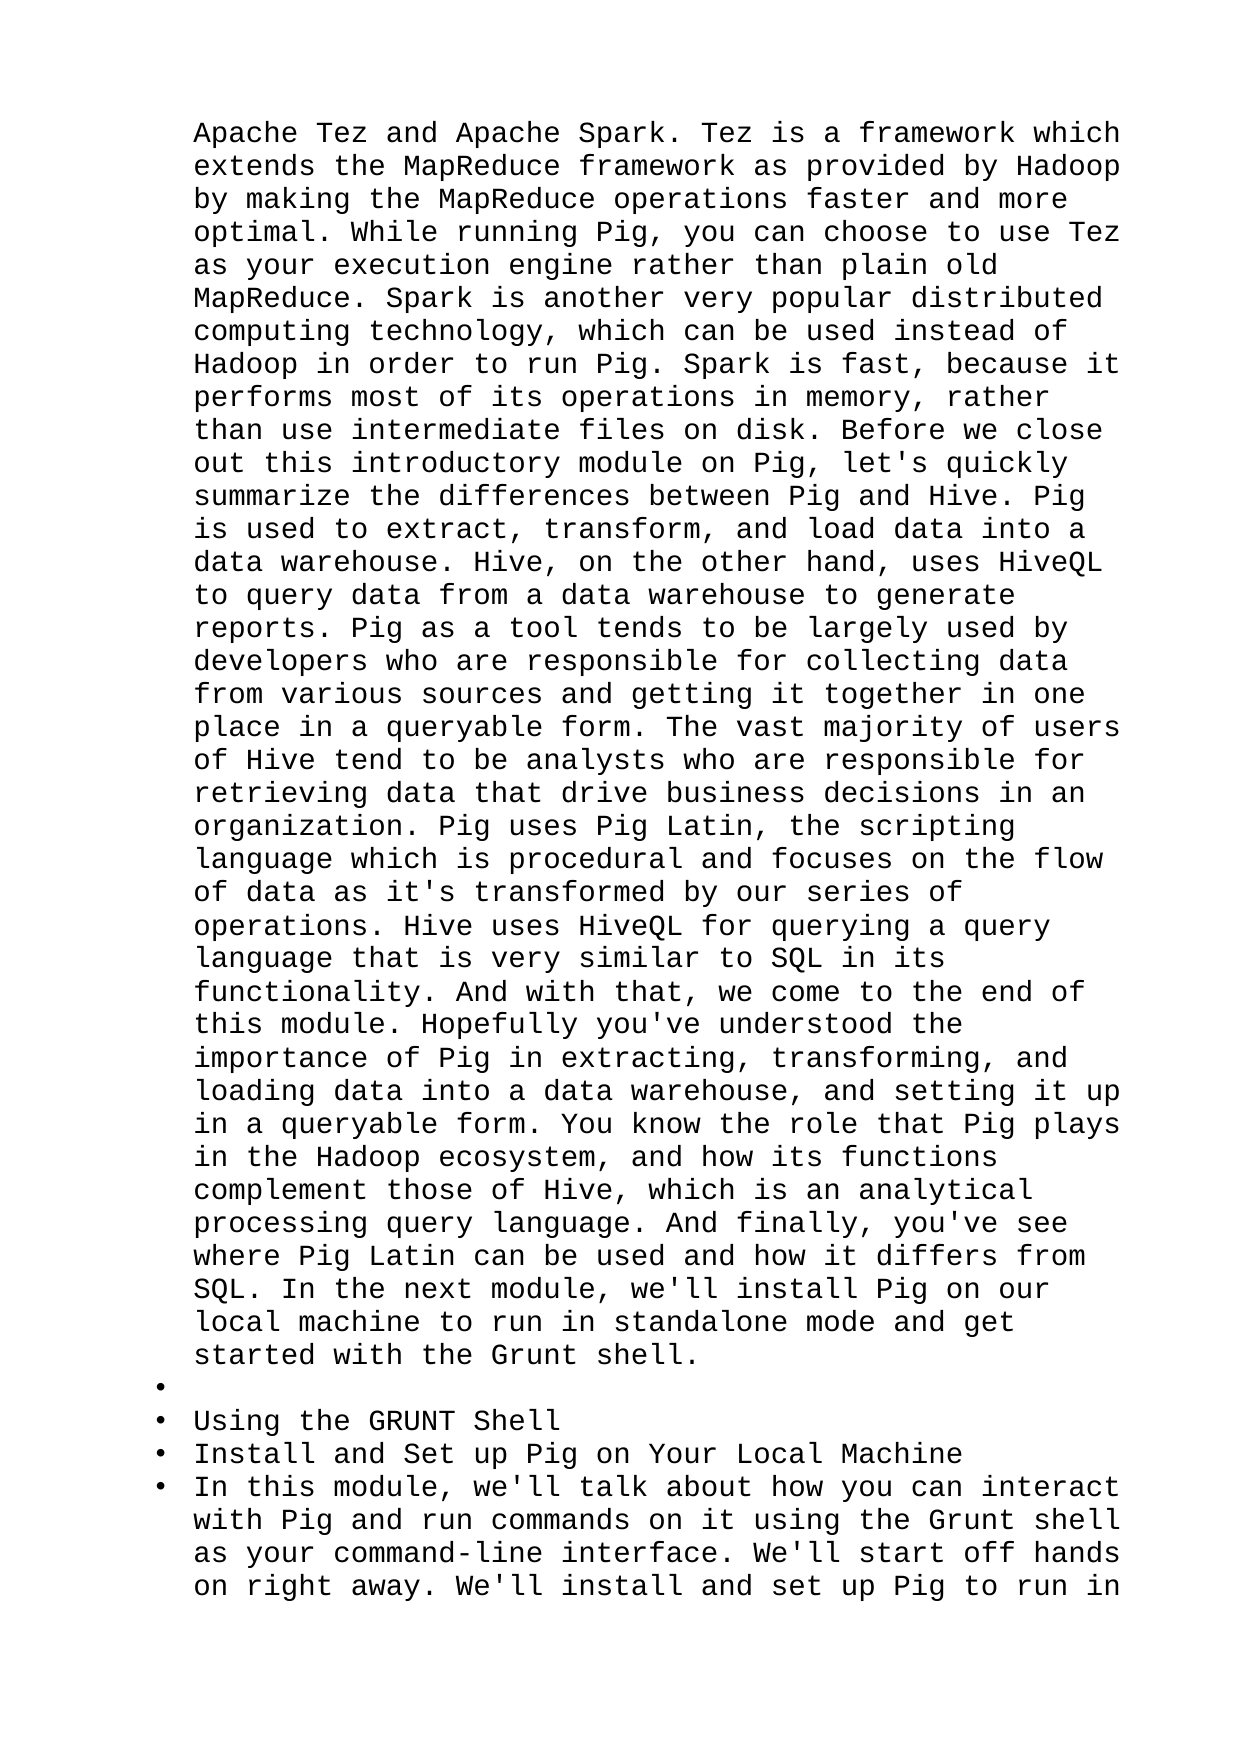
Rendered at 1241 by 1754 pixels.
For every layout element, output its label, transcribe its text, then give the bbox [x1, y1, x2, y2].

list In this module, we'll talk about how you can interact with Pig and run commands on it using the Grunt shell as your command-line interface. We'll start off hands on right away. We'll install and set up Pig to run in [156, 1472, 1122, 1604]
list Apache Tez and Apache Spark. Tez is a framework which extends the MapReduce framework as provided by Hadoop by making the MapReduce operations faster and more optimal. While running Pig, you can choose to use Tez as your execution engine rather than plain old MapReduce. Spark is another very popular distributed computing technology, which can be used instead of Hadoop in order to run Pig. Spark is fast, because it performs most of its operations in memory, rather than use intermediate files on disk. Before we close out this introductory module on Pig, let's quickly summarize the differences between Pig and Hive. Pig is used to extract, transform, and load data into a data warehouse. Hive, on the other hand, uses HiveQL to query data from a data warehouse to generate reports. Pig as a tool tends to be largely used by developers who are responsible for collecting data from various sources and getting it together in one place in a queryable form. The vast majority of users of Hive tend to be analysts who are responsible for retrieving data that drive business decisions in an organization. Pig uses Pig Latin, the scripting language which is procedural and focuses on the flow of data as it's transformed by our series of operations. Hive uses HiveQL for querying a query language that is very similar to SQL in its functionality. And with that, we come to the end of this module. Hopefully you've understood the importance of Pig in extracting, transforming, and loading data into a data warehouse, and setting it up in a queryable form. You know the role that Pig plays in the Hadoop ecosystem, and how its functions complement those of Hive, which is an analytical processing query language. And finally, you've see where Pig Latin can be used and how it differs from SQL. In the next module, we'll install Pig on our local machine to run in standalone mode and get started with the Grunt shell. [156, 118, 1122, 1373]
list Install and Set up Pig on Your Local Machine [156, 1439, 1122, 1472]
list Using the GRUNT Shell [156, 1406, 1122, 1439]
